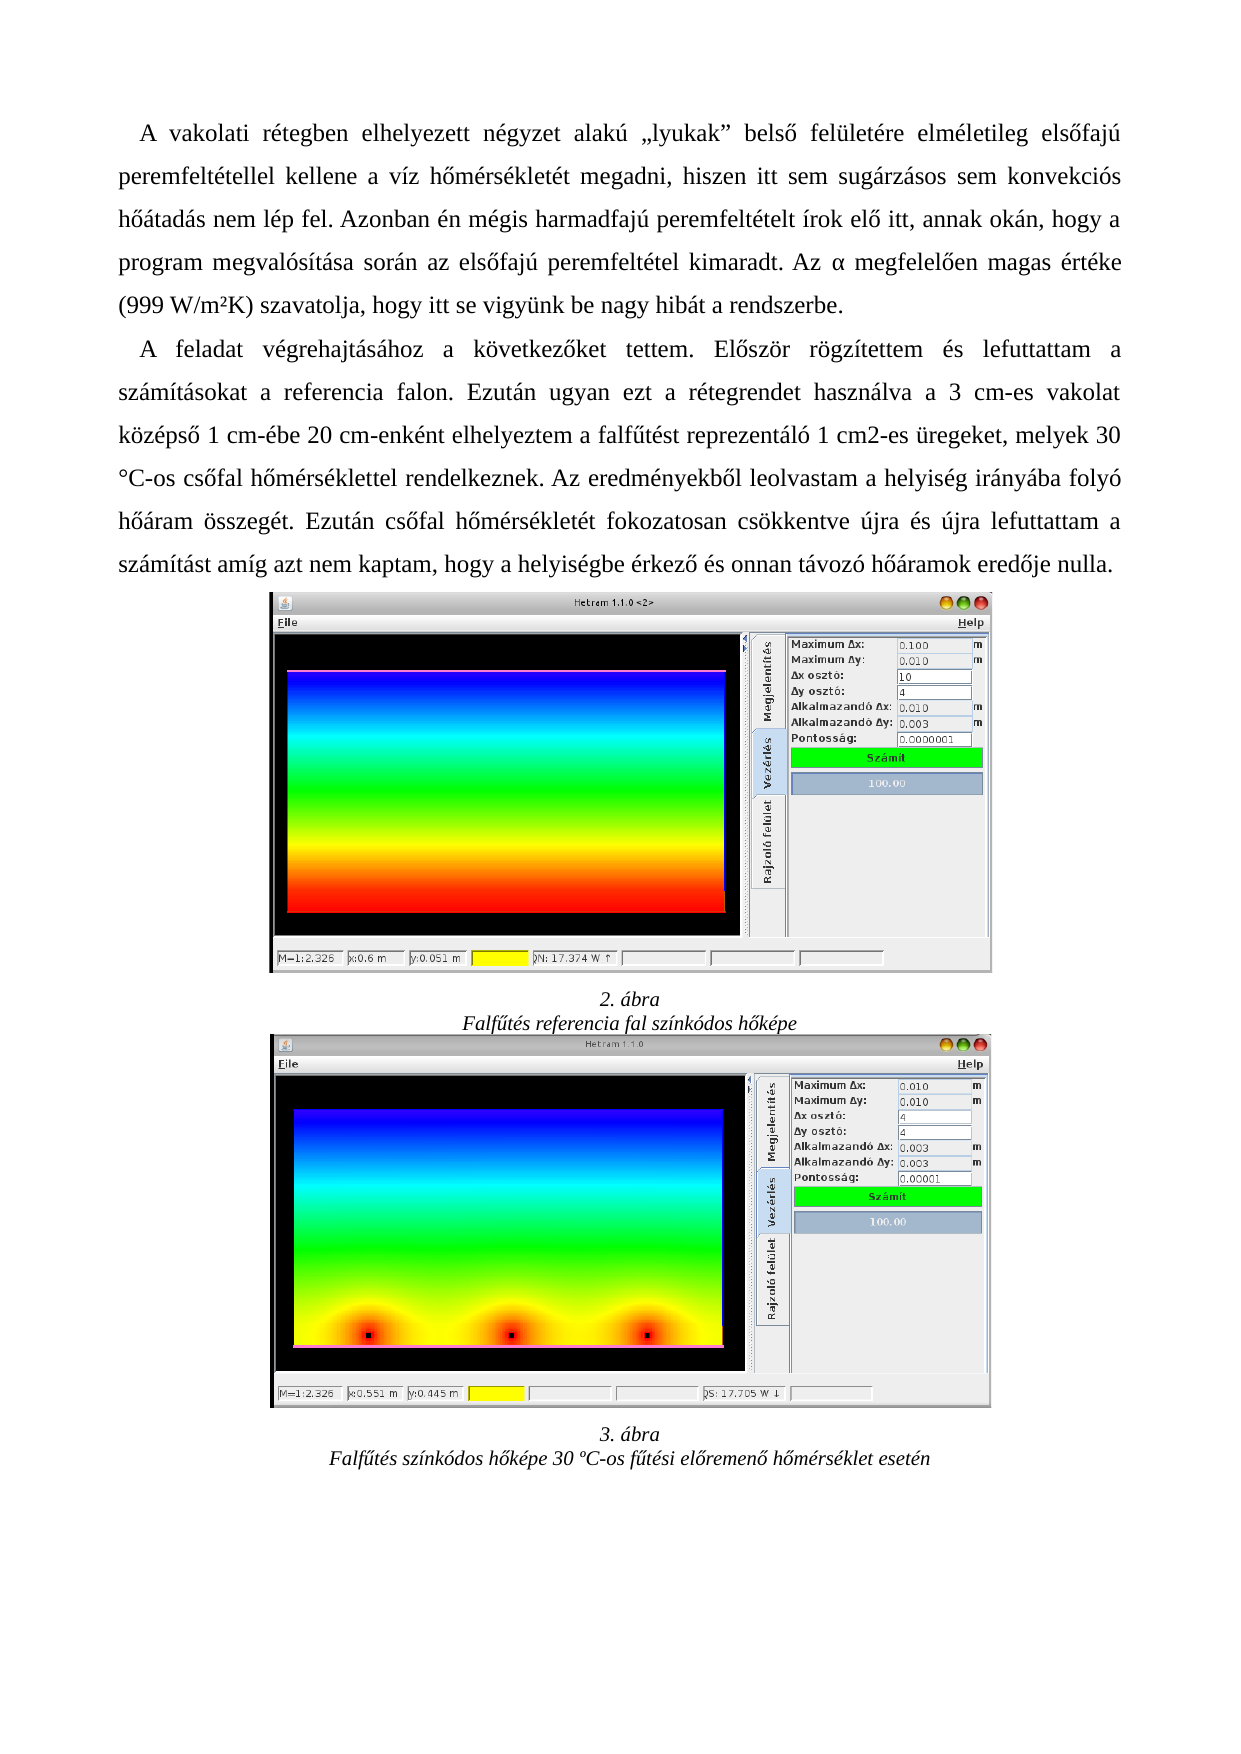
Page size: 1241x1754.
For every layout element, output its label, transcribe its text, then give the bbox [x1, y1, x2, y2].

picture [269, 592, 993, 973]
picture [270, 1034, 992, 1408]
text A vakolati rétegben elhelyezett négyzet alakú „lyukak” belső felületére elméletileg elsőfajú peremfeltétellel kellene a víz hőmérsékletét megadni, hiszen itt sem sugárzásos sem konvekciós hőátadás nem lép fel. Azonban én mégis harmadfajú peremfeltételt írok elő itt, annak okán, hogy a program megvalósítása során az elsőfajú peremfeltétel kimaradt. Az α megfelelően magas értéke (999 W/m²K) szavatolja, hogy itt se vigyünk be nagy hibát a rendszerbe. [118, 118, 1122, 319]
text Falfűtés színkódos hőképe 30 ºC-os fűtési előremenő hőmérséklet esetén [118, 1446, 1122, 1470]
text A feladat végrehajtásához a következőket tettem. Először rögzítettem és lefuttattam a számításokat a referencia falon. Ezután ugyan ezt a rétegrendet használva a 3 cm-es vakolat középső 1 cm-ébe 20 cm-enként elhelyeztem a falfűtést reprezentáló 1 cm2-es üregeket, melyek 30 °C-os csőfal hőmérséklettel rendelkeznek. Az eredményekből leolvastam a helyiség irányába folyó hőáram összegét. Ezután csőfal hőmérsékletét fokozatosan csökkentve újra és újra lefuttattam a számítást amíg azt nem kaptam, hogy a helyiségbe érkező és onnan távozó hőáramok eredője nulla. [118, 334, 1122, 578]
text 3. ábra [118, 1422, 1122, 1446]
text 2. ábra [118, 987, 1122, 1011]
text Falfűtés referencia fal színkódos hőképe [118, 1011, 1122, 1035]
